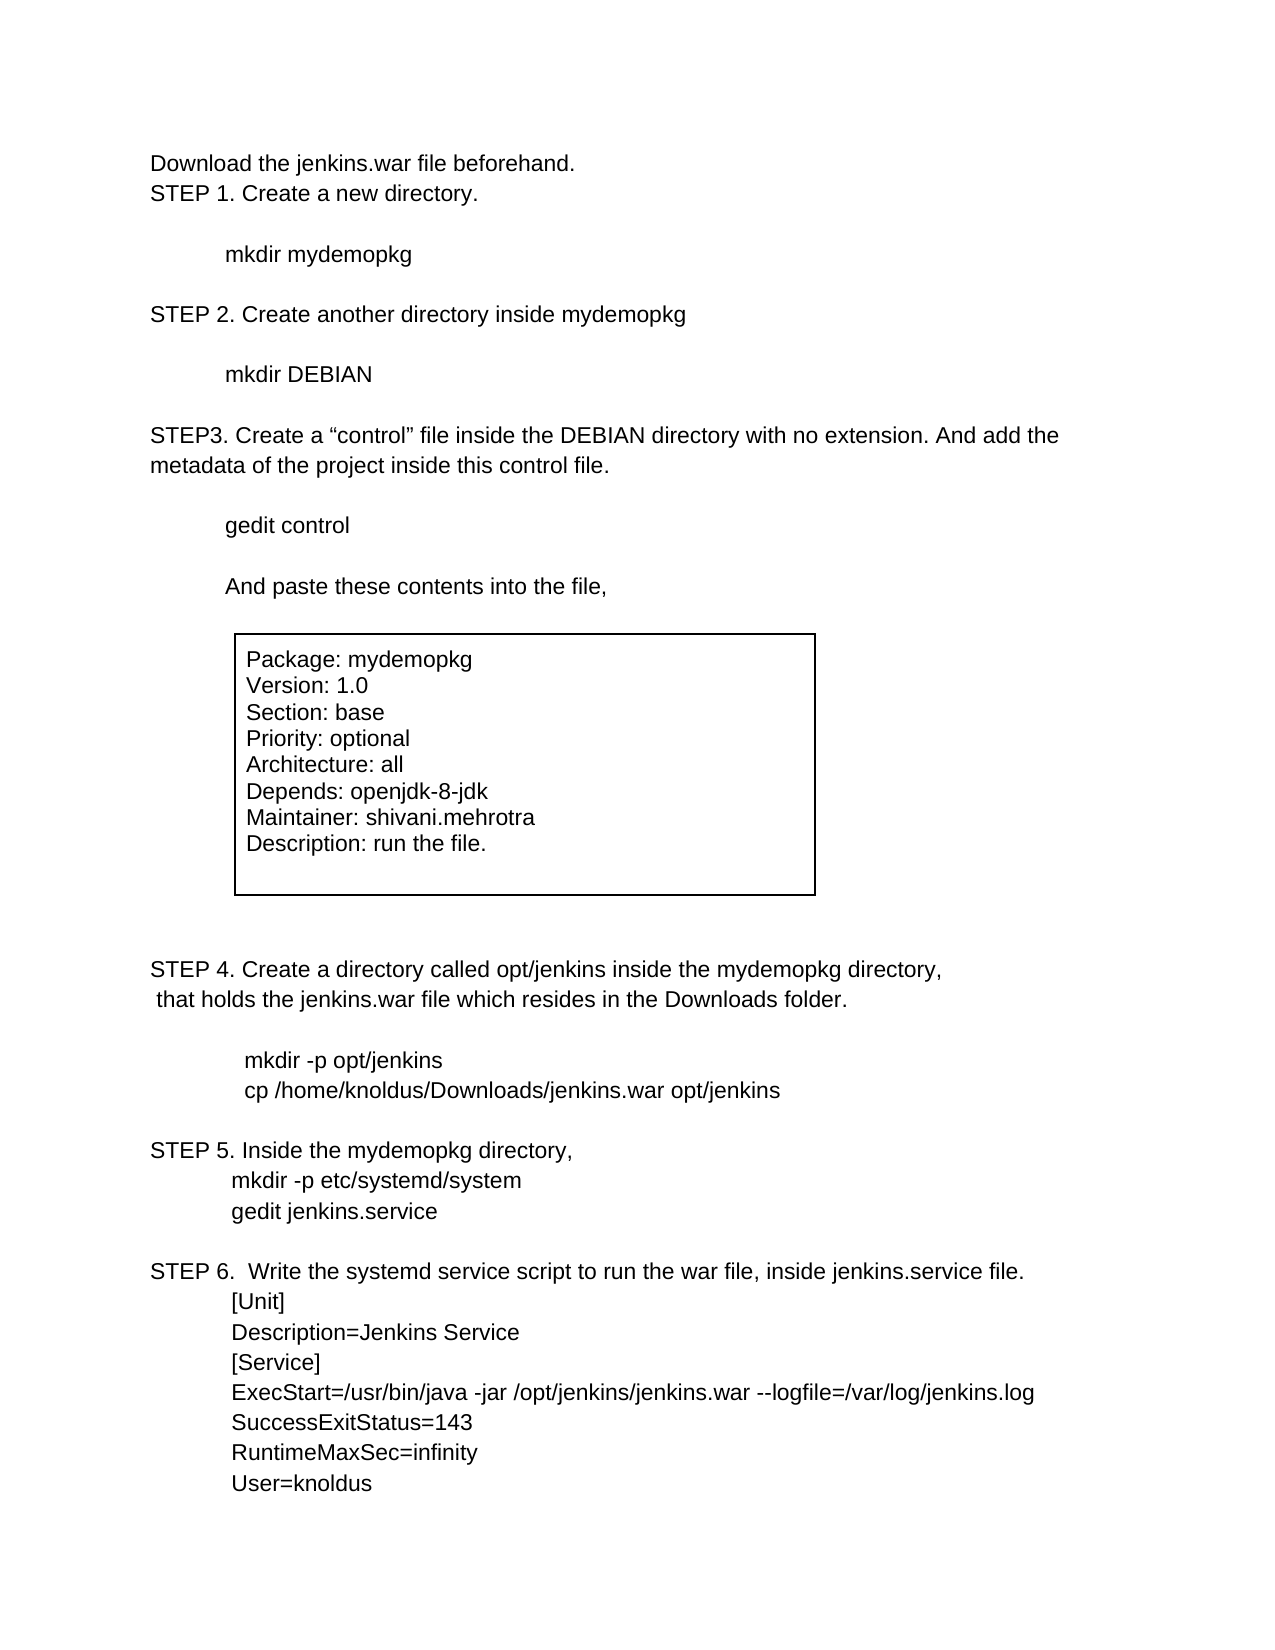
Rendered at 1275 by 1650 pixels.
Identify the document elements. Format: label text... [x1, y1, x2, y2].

text mkdir -p etc/systemd/system [150, 1167, 1125, 1194]
text Description=Jenkins Service [150, 1318, 1125, 1345]
table_header Package: mydemopkg Version: 1.0 Section: base Priority: optional Architecture: all Depends: openjdk-8-jdk Maintainer: shivani.mehrotra Description: run the file. [236, 635, 814, 893]
text mkdir DEBIAN [150, 361, 1125, 388]
text mkdir -p opt/jenkins [150, 1047, 1125, 1073]
text mkdir mydemopkg [150, 241, 1125, 267]
text gedit jenkins.service [150, 1198, 1125, 1224]
text Download the jenkins.war file beforehand. [150, 150, 1125, 176]
text And paste these contents into the file, [225, 573, 1125, 599]
text STEP3. Create a “control” file inside the DEBIAN directory with no extension. And add the metadata of the project inside this control file. [150, 422, 1125, 478]
text cp /home/knoldus/Downloads/jenkins.war opt/jenkins [150, 1077, 1125, 1103]
text that holds the jenkins.war file which resides in the Downloads folder. [150, 986, 1125, 1012]
text SuccessExitStatus=143 [150, 1409, 1125, 1435]
text ExecStart=/usr/bin/java -jar /opt/jenkins/jenkins.war --logfile=/var/log/jenkins.log [150, 1379, 1125, 1405]
text STEP 6. Write the systemd service script to run the war file, inside jenkins.service file. [150, 1258, 1125, 1284]
text STEP 4. Create a directory called opt/jenkins inside the mydemopkg directory, [150, 956, 1125, 982]
text [Unit] [150, 1288, 1125, 1314]
text STEP 2. Create another directory inside mydemopkg [150, 301, 1125, 327]
text gedit control [225, 512, 1125, 539]
text STEP 5. Inside the mydemopkg directory, [150, 1137, 1125, 1163]
text User=knoldus [150, 1469, 1125, 1496]
text RuntimeMaxSec=infinity [150, 1439, 1125, 1466]
text STEP 1. Create a new directory. [150, 180, 1125, 207]
text [Service] [150, 1349, 1125, 1375]
